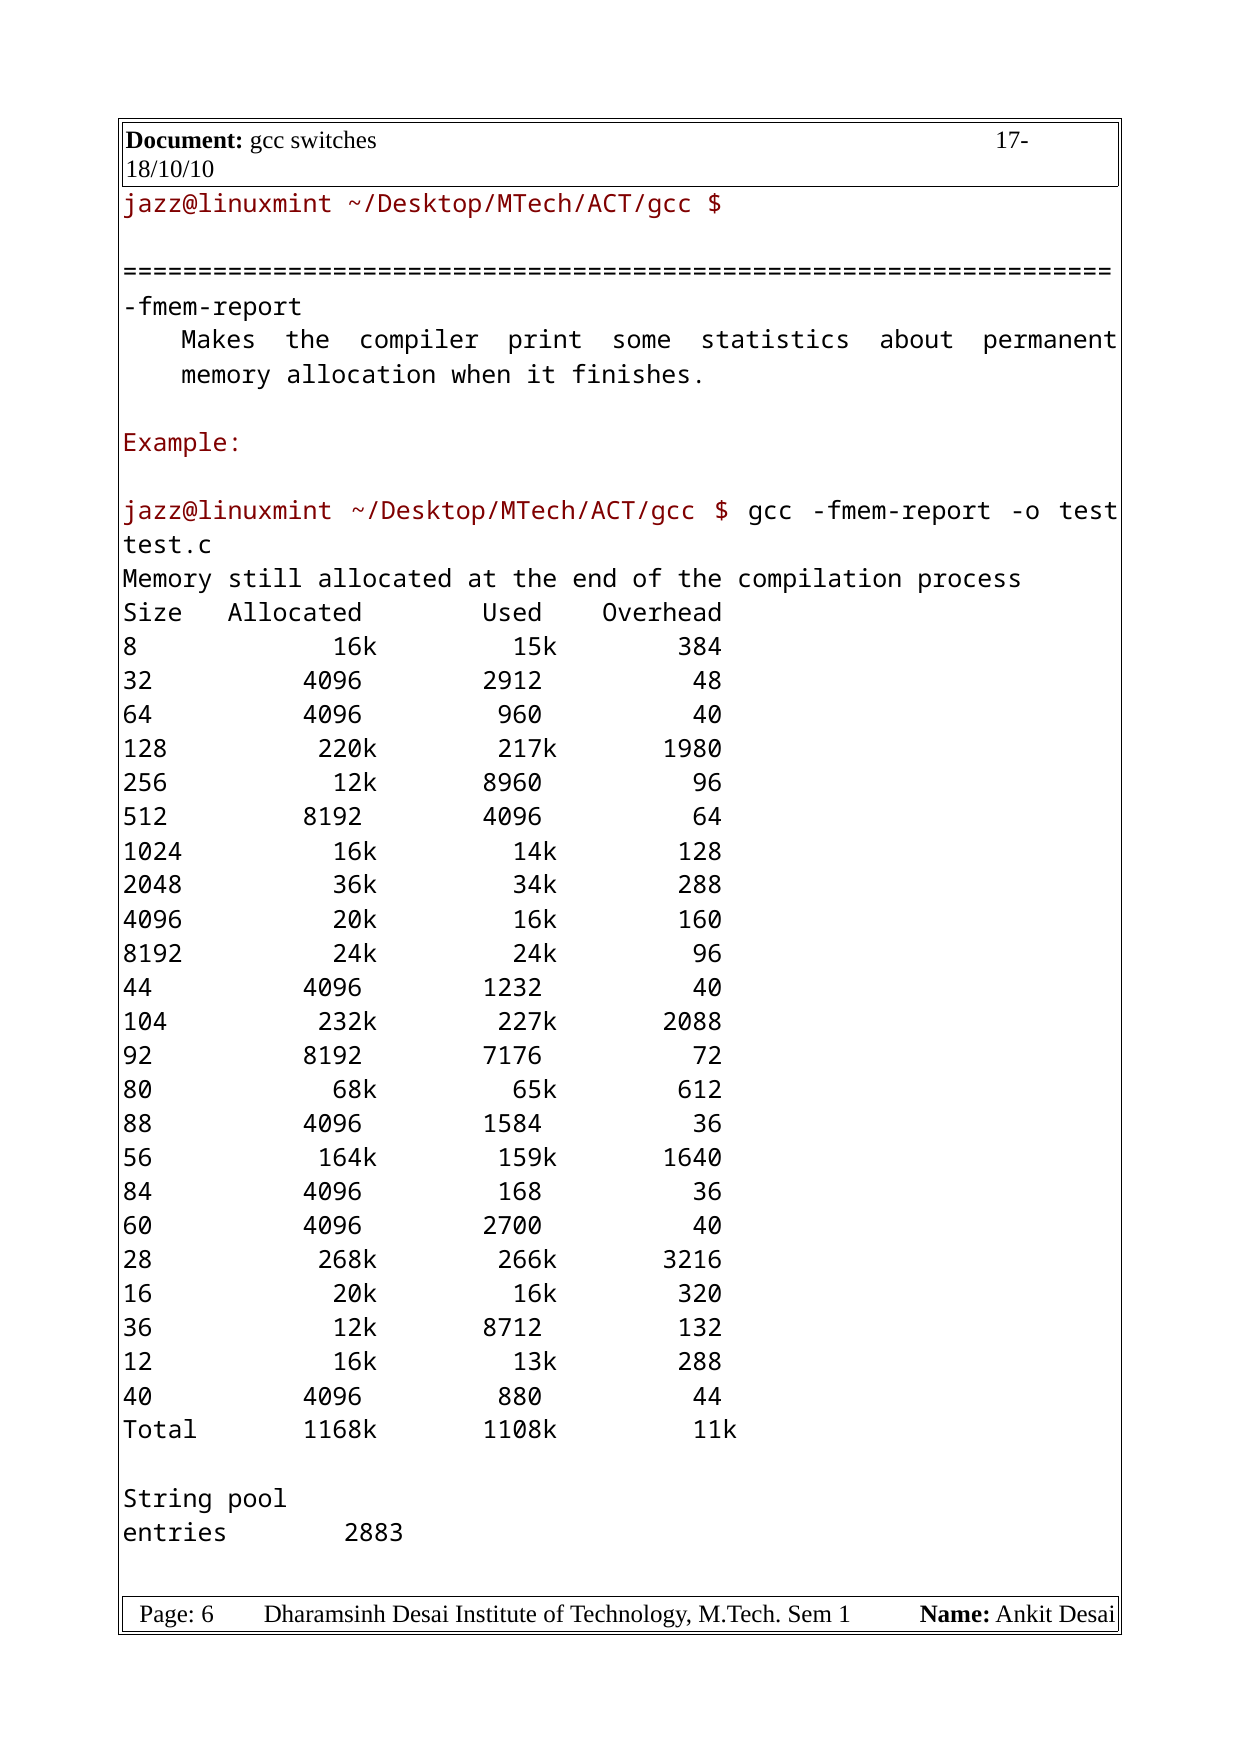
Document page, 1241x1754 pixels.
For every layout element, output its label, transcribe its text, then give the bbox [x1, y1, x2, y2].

list 8 16k 15k 384 [122, 629, 1118, 663]
list 80 68k 65k 612 [122, 1072, 1118, 1106]
list 56 164k 159k 1640 [122, 1140, 1118, 1174]
list 88 4096 1584 36 [122, 1106, 1118, 1140]
subtitle -fmem-report [122, 288, 1118, 322]
list 128 220k 217k 1980 [122, 731, 1118, 765]
list 28 268k 266k 3216 [122, 1242, 1118, 1276]
list jazz@linuxmint ~/Desktop/MTech/ACT/gcc $ [122, 187, 1118, 220]
list jazz@linuxmint ~/Desktop/MTech/ACT/gcc $ gcc -fmem-report -o test test.c [122, 492, 1118, 561]
list 60 4096 2700 40 [122, 1208, 1118, 1242]
list 44 4096 1232 40 [122, 969, 1118, 1003]
list 84 4096 168 36 [122, 1174, 1118, 1208]
list ================================================================== [122, 254, 1118, 288]
list 256 12k 8960 96 [122, 765, 1118, 799]
list Makes the compiler print some statistics about permanent memory allocation when it finishes. [181, 322, 1118, 390]
list entries 2883 [122, 1514, 1118, 1548]
list 1024 16k 14k 128 [122, 833, 1118, 867]
list 40 4096 880 44 [122, 1378, 1118, 1412]
list 8192 24k 24k 96 [122, 935, 1118, 969]
list 12 16k 13k 288 [122, 1344, 1118, 1378]
list 64 4096 960 40 [122, 697, 1118, 731]
list 512 8192 4096 64 [122, 799, 1118, 833]
list 92 8192 7176 72 [122, 1037, 1118, 1072]
list Total 1168k 1108k 11k [122, 1412, 1118, 1446]
list Size Allocated Used Overhead [122, 595, 1118, 629]
list 32 4096 2912 48 [122, 663, 1118, 697]
list 104 232k 227k 2088 [122, 1003, 1118, 1037]
list 16 20k 16k 320 [122, 1276, 1118, 1310]
list 4096 20k 16k 160 [122, 901, 1118, 935]
list 2048 36k 34k 288 [122, 867, 1118, 901]
list Example: [122, 424, 1118, 458]
list String pool [122, 1480, 1118, 1514]
list 36 12k 8712 132 [122, 1310, 1118, 1344]
list Memory still allocated at the end of the compilation process [122, 561, 1118, 595]
